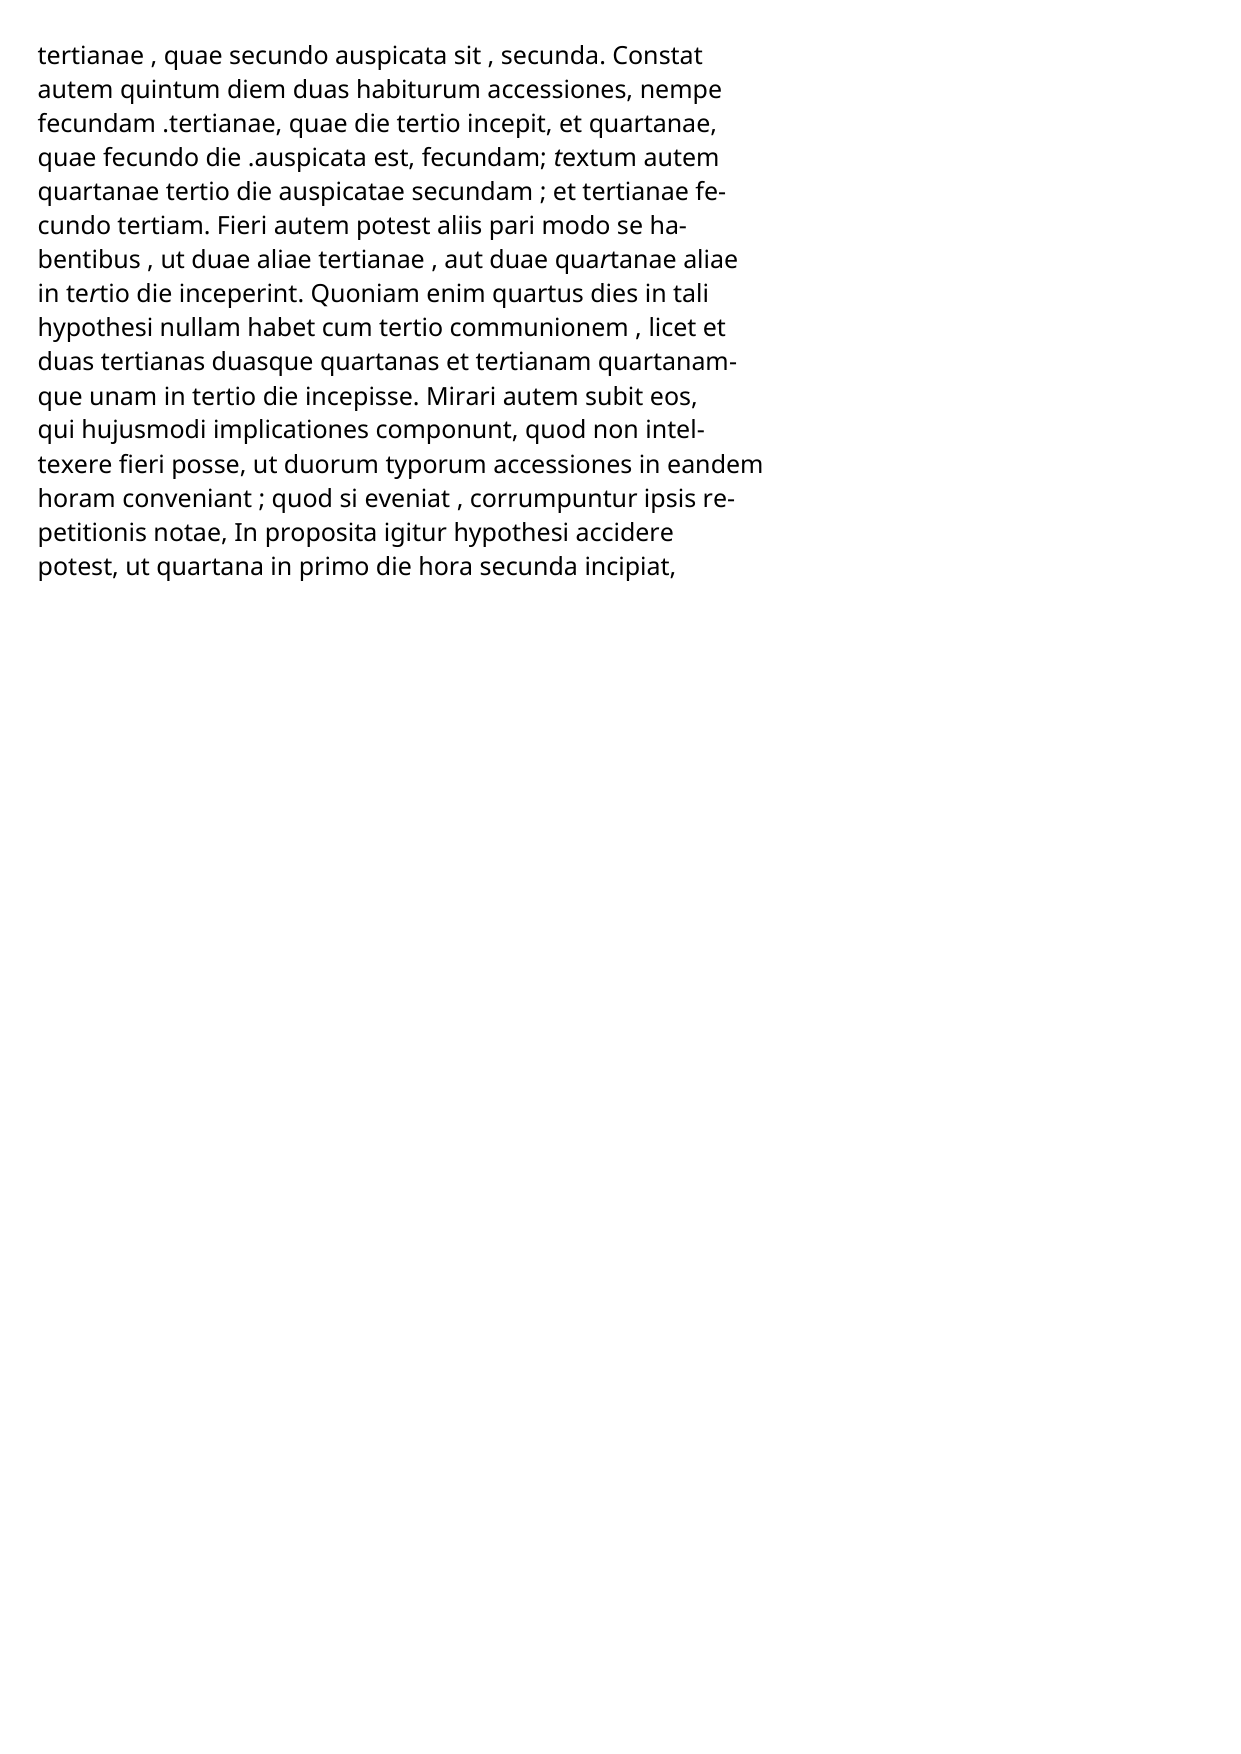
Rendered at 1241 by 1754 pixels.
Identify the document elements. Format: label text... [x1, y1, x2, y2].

text tertianae , quae secundo auspicata sit , secunda. Constat autem quintum diem duas habiturum accessiones, nempe fecundam .tertianae, quae die tertio incepit, et quartanae, quae fecundo die .auspicata est, fecundam; textum autem quartanae tertio die auspicatae secundam ; et tertianae fe- cundo tertiam. Fieri autem potest aliis pari modo se ha- bentibus , ut duae aliae tertianae , aut duae quartanae aliae in tertio die inceperint. Quoniam enim quartus dies in tali hypothesi nullam habet cum tertio communionem , licet et duas tertianas duasque quartanas et tertianam quartanam- que unam in tertio die incepisse. Mirari autem subit eos, qui hujusmodi implicationes componunt, quod non intel- texere fieri posse, ut duorum typorum accessiones in eandem horam conveniant ; quod si eveniat , corrumpuntur ipsis re- petitionis notae, In proposita igitur hypothesi accidere potest, ut quartana in primo die hora secunda incipiat, [37, 37, 1203, 582]
